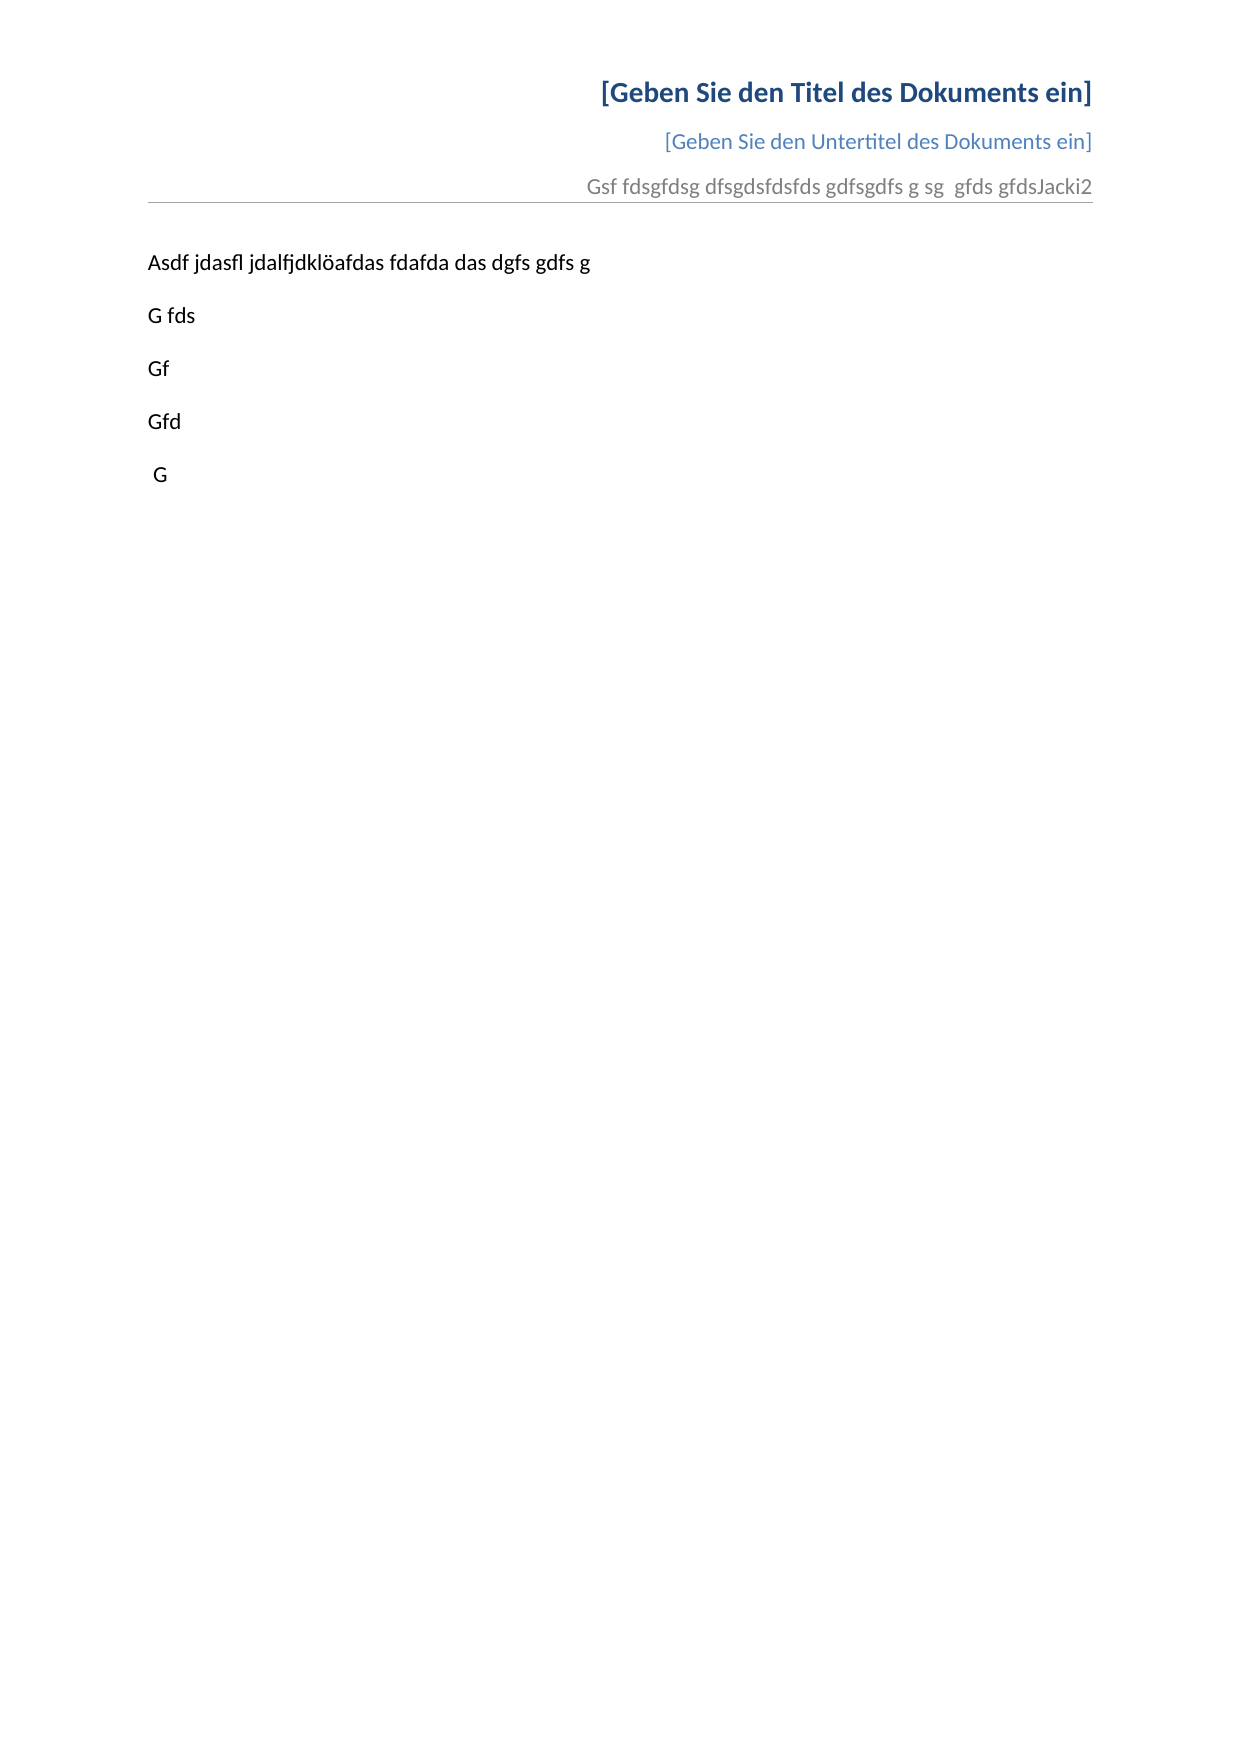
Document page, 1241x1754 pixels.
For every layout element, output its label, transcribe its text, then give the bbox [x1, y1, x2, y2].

text G fds [148, 301, 1093, 329]
text G [148, 460, 1093, 488]
text Asdf jdasfl jdalfjdklöafdas fdafda das dgfs gdfs g [148, 248, 1093, 276]
text Gf [148, 354, 1093, 382]
text Gfd [148, 407, 1093, 435]
